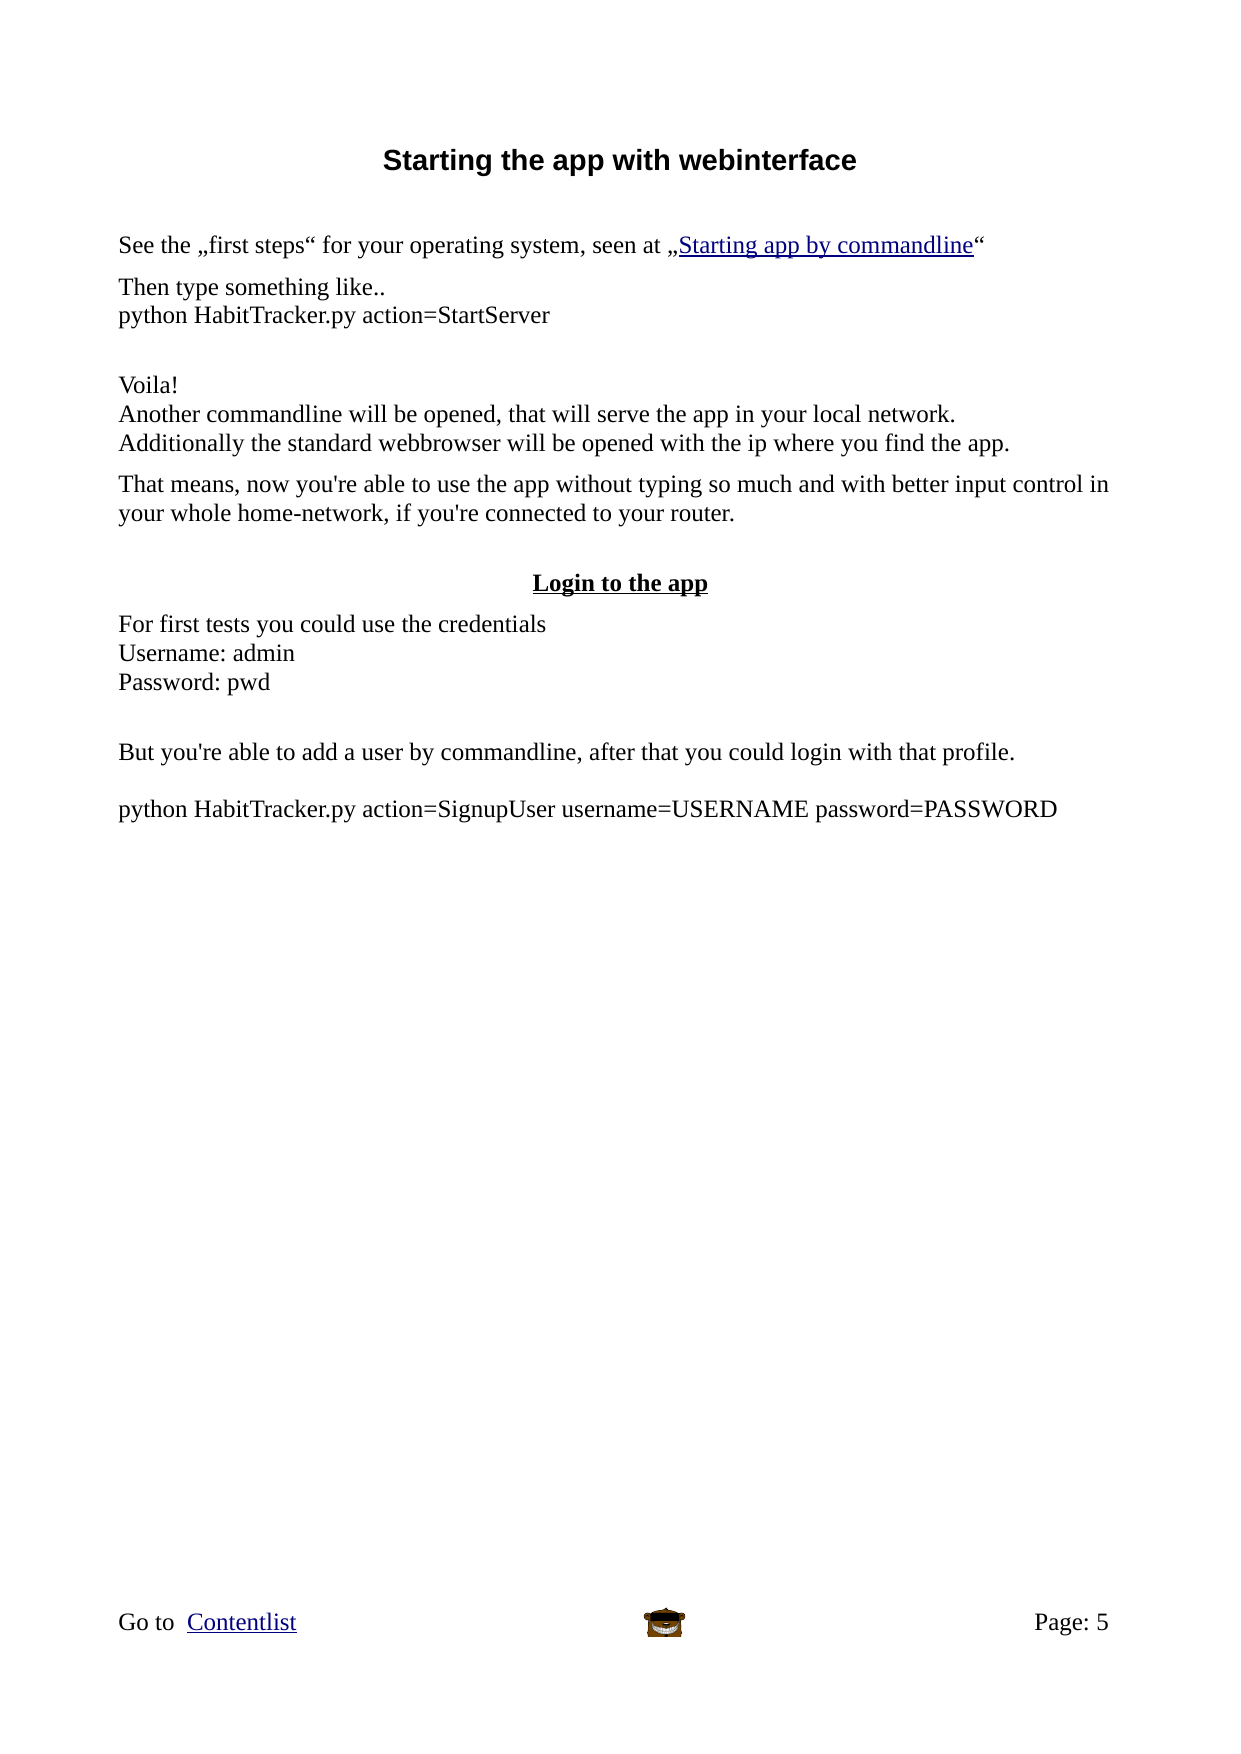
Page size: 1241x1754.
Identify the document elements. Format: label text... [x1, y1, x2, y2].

text For first tests you could use the credentials Username: admin Password: pwd [118, 609, 1122, 724]
text That means, now you're able to use the app without typing so much and with better input control in your whole home-network, if you're connected to your router. [118, 469, 1122, 555]
picture [643, 1607, 686, 1637]
text Login to the app [118, 568, 1122, 597]
text Voila! Another commandline will be opened, that will serve the app in your local network. Additionally the standard webbrowser will be opened with the ip where you find the app. [118, 370, 1122, 457]
text But you're able to add a user by commandline, after that you could login with that profile. python HabitTracker.py action=SignupUser username=USERNAME password=PASSWORD [118, 737, 1122, 852]
subtitle Starting the app with webinterface [118, 143, 1122, 177]
text Then type something like.. python HabitTracker.py action=StartServer [118, 272, 1122, 358]
text See the „first steps“ for your operating system, seen at „Starting app by commandline“ [118, 230, 1122, 259]
